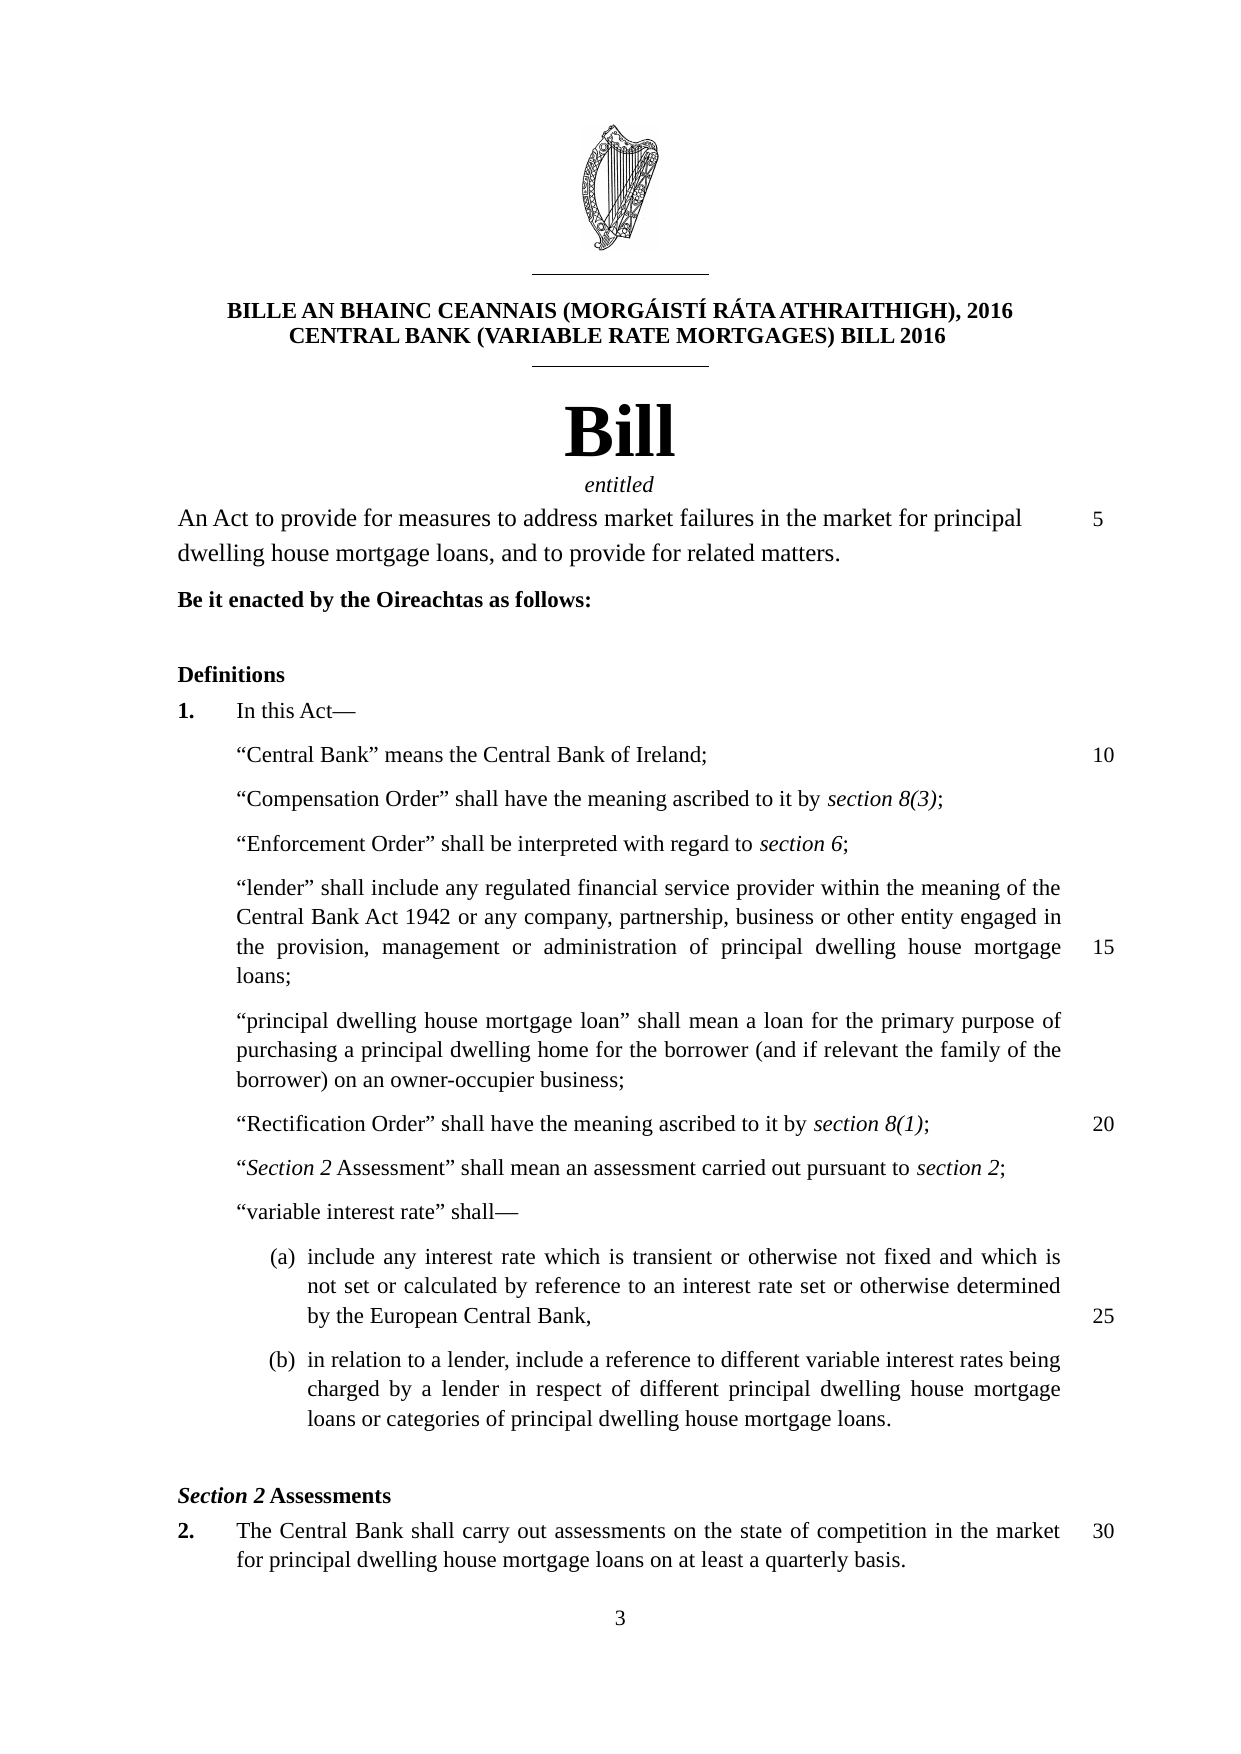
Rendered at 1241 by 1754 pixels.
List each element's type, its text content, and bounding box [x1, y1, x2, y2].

text 1. In this Act⁠— [177, 695, 1063, 724]
text “Compensation Order” shall have the meaning ascribed to it by section 8(3); [177, 783, 1063, 813]
text Bill [177, 389, 1063, 472]
title An Act to provide for measures to address market failures in the market for principal dwelling house mortgage loans, and to provide for related matters. [177, 498, 1063, 569]
picture [295, 117, 945, 257]
title entitled [177, 472, 1063, 498]
title BILLE AN BHAINC CEANNAIS (MORGÁISTÍ RÁTA ATHRAITHIGH), 2016 [177, 297, 1063, 323]
text “Section 2 Assessment” shall mean an assessment carried out pursuant to section 2; [177, 1152, 1063, 1181]
title Central Bank (Variable Rate Mortgages) Bill 2016 [177, 323, 1063, 348]
text Be it enacted by the Oireachtas as follows: [177, 586, 1063, 612]
text (a) include any interest rate which is transient or otherwise not fixed and which is not set or calculated by reference to an interest rate set or otherwise determined by the European Central Bank, [177, 1241, 1063, 1329]
text “lender” shall include any regulated financial service provider within the meaning of the Central Bank Act 1942 or any company, partnership, business or other entity engaged in the provision, management or administration of principal dwelling house mortgage loans; [177, 872, 1063, 990]
text Definitions [177, 659, 1063, 689]
text Section 2 Assessments [177, 1479, 1063, 1509]
text “variable interest rate” shall⁠— [177, 1196, 1063, 1226]
text “principal dwelling house mortgage loan” shall mean a loan for the primary purpose of purchasing a principal dwelling home for the borrower (and if relevant the family of the borrower) on an owner-occupier business; [177, 1004, 1063, 1093]
text “Enforcement Order” shall be interpreted with regard to section 6; [177, 827, 1063, 857]
text “Central Bank” means the Central Bank of Ireland; [177, 739, 1063, 768]
text 2. The Central Bank shall carry out assessments on the state of competition in the market for principal dwelling house mortgage loans on at least a quarterly basis. [177, 1515, 1063, 1574]
text (b) in relation to a lender, include a reference to different variable interest rates being charged by a lender in respect of different principal dwelling house mortgage loans or categories of principal dwelling house mortgage loans. [177, 1344, 1063, 1432]
text “Rectification Order” shall have the meaning ascribed to it by section 8(1); [177, 1108, 1063, 1137]
